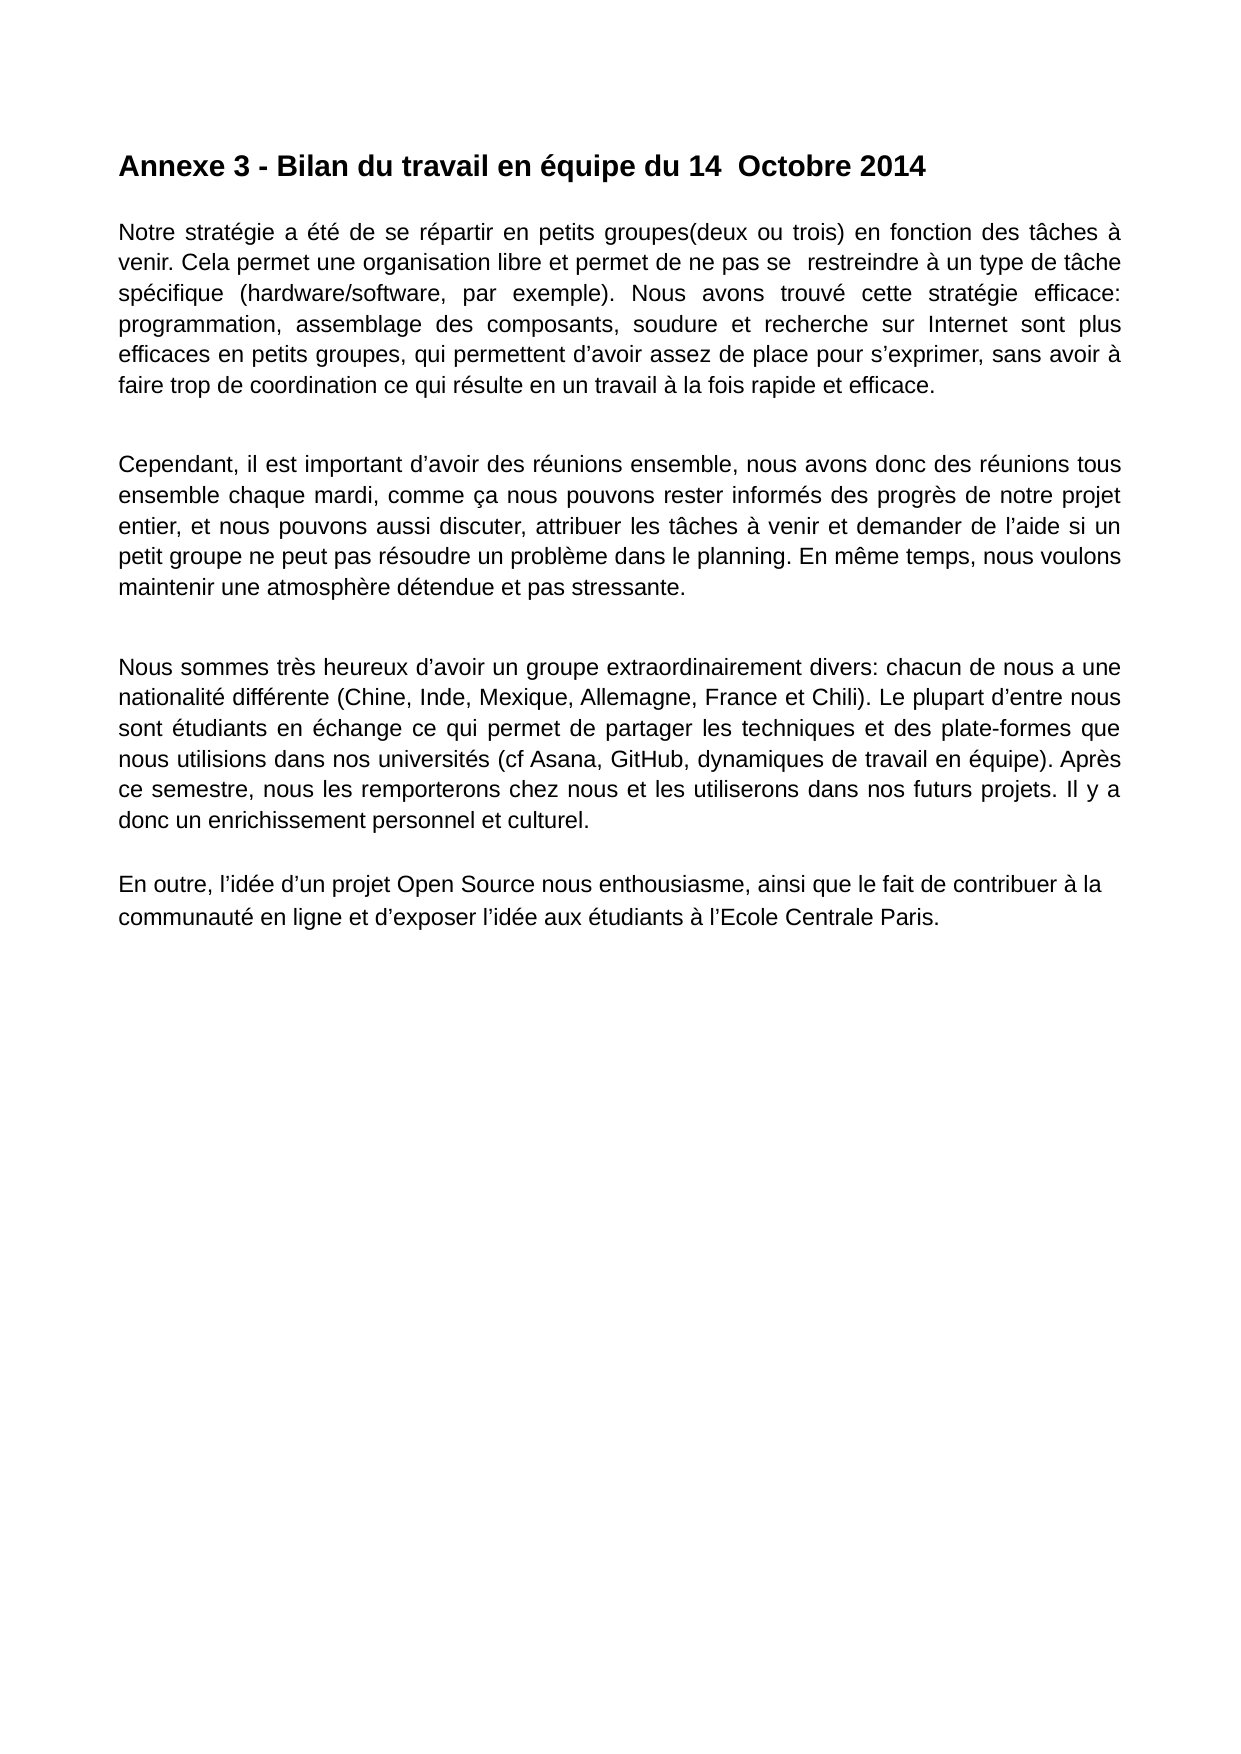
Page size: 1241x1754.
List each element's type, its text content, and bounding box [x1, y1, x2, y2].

text Annexe 3 - Bilan du travail en équipe du 14 Octobre 2014 [118, 149, 1122, 183]
text En outre, l’idée d’un projet Open Source nous enthousiasme, ainsi que le fait de contribuer à la communauté en ligne et d’exposer l’idée aux étudiants à l’Ecole Centrale Paris. [118, 837, 1122, 930]
text Notre stratégie a été de se répartir en petits groupes(deux ou trois) en fonction des tâches à venir. Cela permet une organisation libre et permet de ne pas se restreindre à un type de tâche spécifique (hardware/software, par exemple). Nous avons trouvé cette stratégie efficace: programmation, assemblage des composants, soudure et recherche sur Internet sont plus efficaces en petits groupes, qui permettent d’avoir assez de place pour s’exprimer, sans avoir à faire trop de coordination ce qui résulte en un travail à la fois rapide et efficace. [118, 218, 1122, 398]
text Nous sommes très heureux d’avoir un groupe extraordinairement divers: chacun de nous a une nationalité différente (Chine, Inde, Mexique, Allemagne, France et Chili). Le plupart d’entre nous sont étudiants en échange ce qui permet de partager les techniques et des plate-formes que nous utilisions dans nos universités (cf Asana, GitHub, dynamiques de travail en équipe). Après ce semestre, nous les remporterons chez nous et les utiliserons dans nos futurs projets. Il y a donc un enrichissement personnel et culturel. [118, 653, 1122, 833]
text Cependant, il est important d’avoir des réunions ensemble, nous avons donc des réunions tous ensemble chaque mardi, comme ça nous pouvons rester informés des progrès de notre projet entier, et nous pouvons aussi discuter, attribuer les tâches à venir et demander de l’aide si un petit groupe ne peut pas résoudre un problème dans le planning. En même temps, nous voulons maintenir une atmosphère détendue et pas stressante. [118, 451, 1122, 600]
